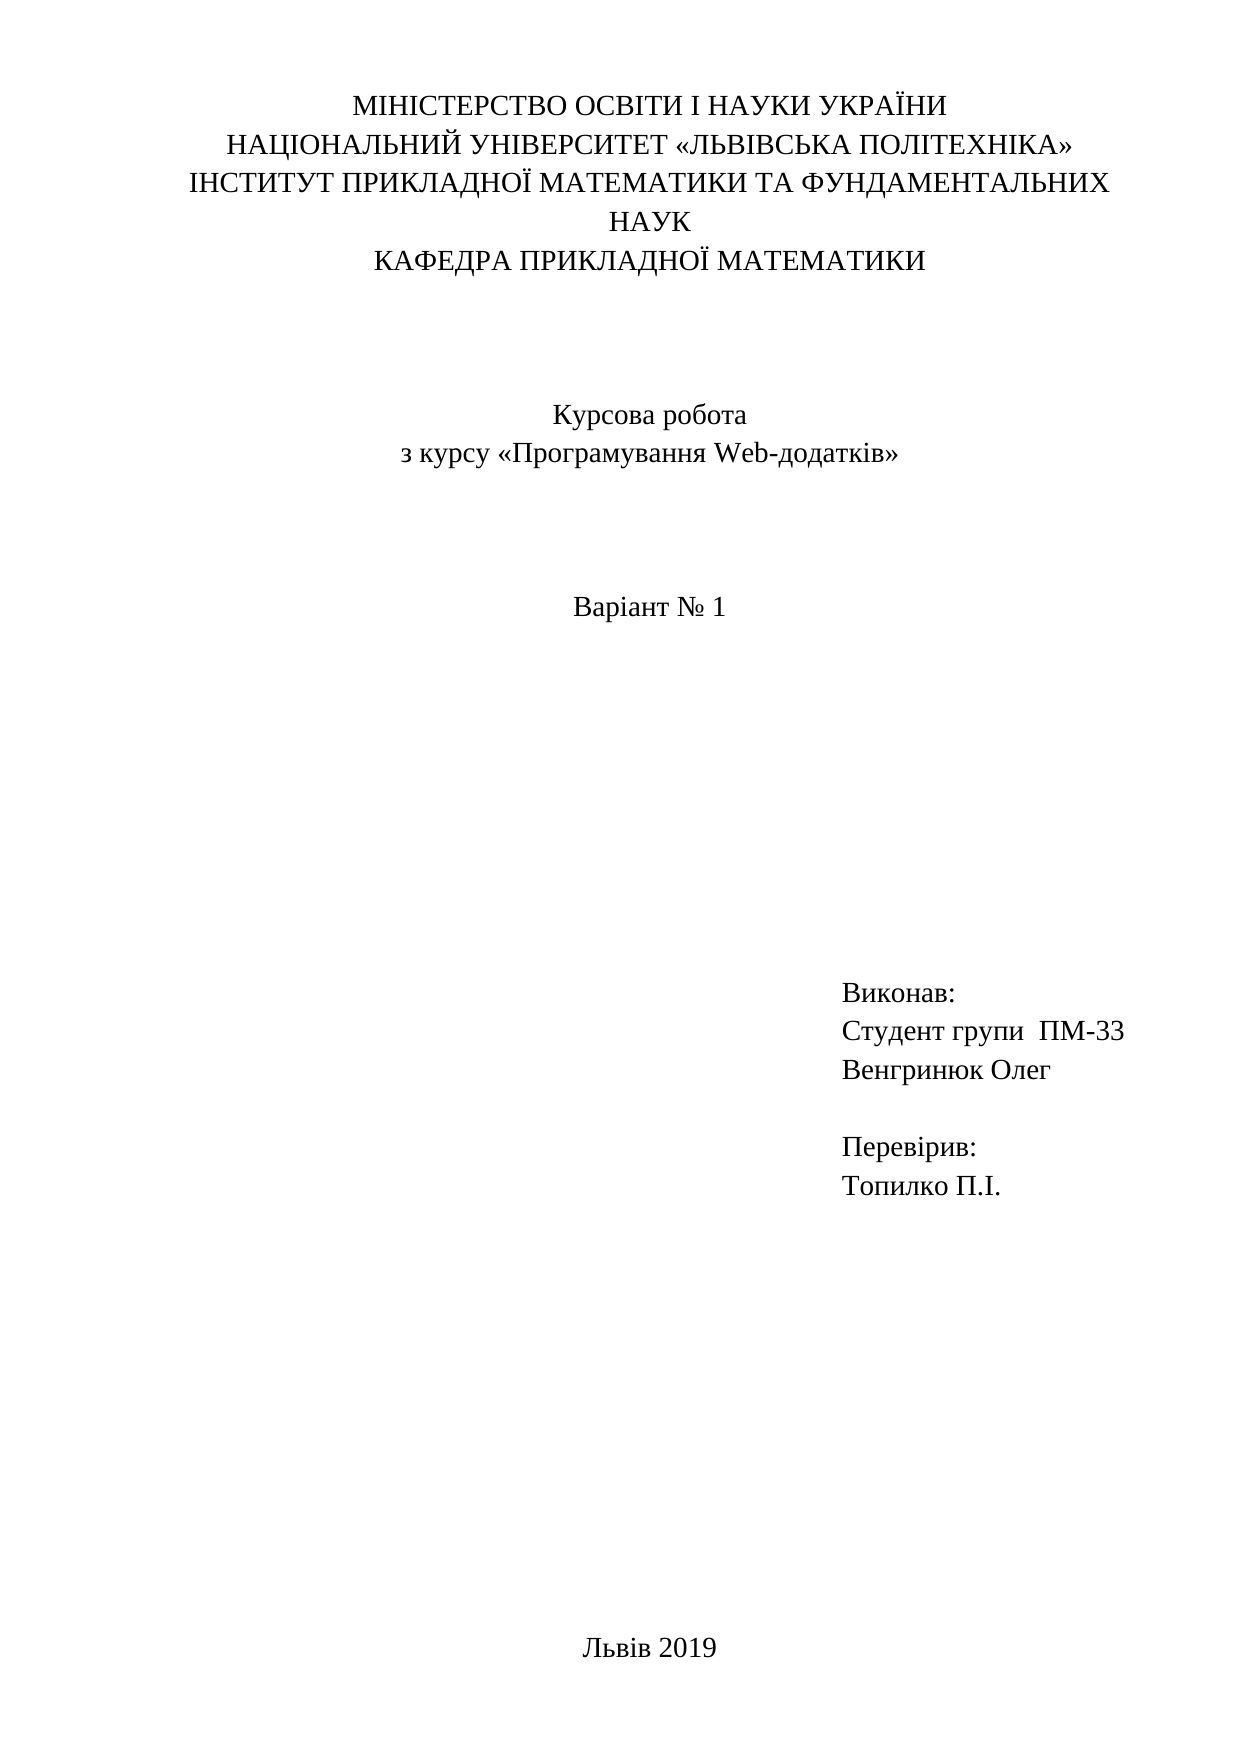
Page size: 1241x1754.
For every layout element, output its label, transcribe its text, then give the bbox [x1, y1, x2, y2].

text КАФЕДРА ПРИКЛАДНОЇ МАТЕМАТИКИ [148, 243, 1152, 276]
text Курсова робота [148, 397, 1152, 430]
text Виконав: [842, 975, 1152, 1008]
text МІНІСТЕРСТВО ОСВІТИ І НАУКИ УКРАЇНИ [148, 88, 1152, 122]
text Варіант № 1 [148, 589, 1152, 623]
text ІНСТИТУТ ПРИКЛАДНОЇ МАТЕМАТИКИ ТА ФУНДАМЕНТАЛЬНИХ НАУК [148, 166, 1152, 238]
text Студент групи ПМ-33 [842, 1013, 1152, 1047]
text Топилко П.І. [842, 1168, 1152, 1201]
text Львів 2019 [148, 1630, 1152, 1664]
text з курсу «Програмування Web-додатків» [148, 435, 1152, 469]
text Перевірив: [842, 1129, 1152, 1163]
text НАЦІОНАЛЬНИЙ УНІВЕРСИТЕТ «ЛЬВІВСЬКА ПОЛІТЕХНІКА» [148, 127, 1152, 161]
text Венгринюк Олег [842, 1052, 1152, 1086]
